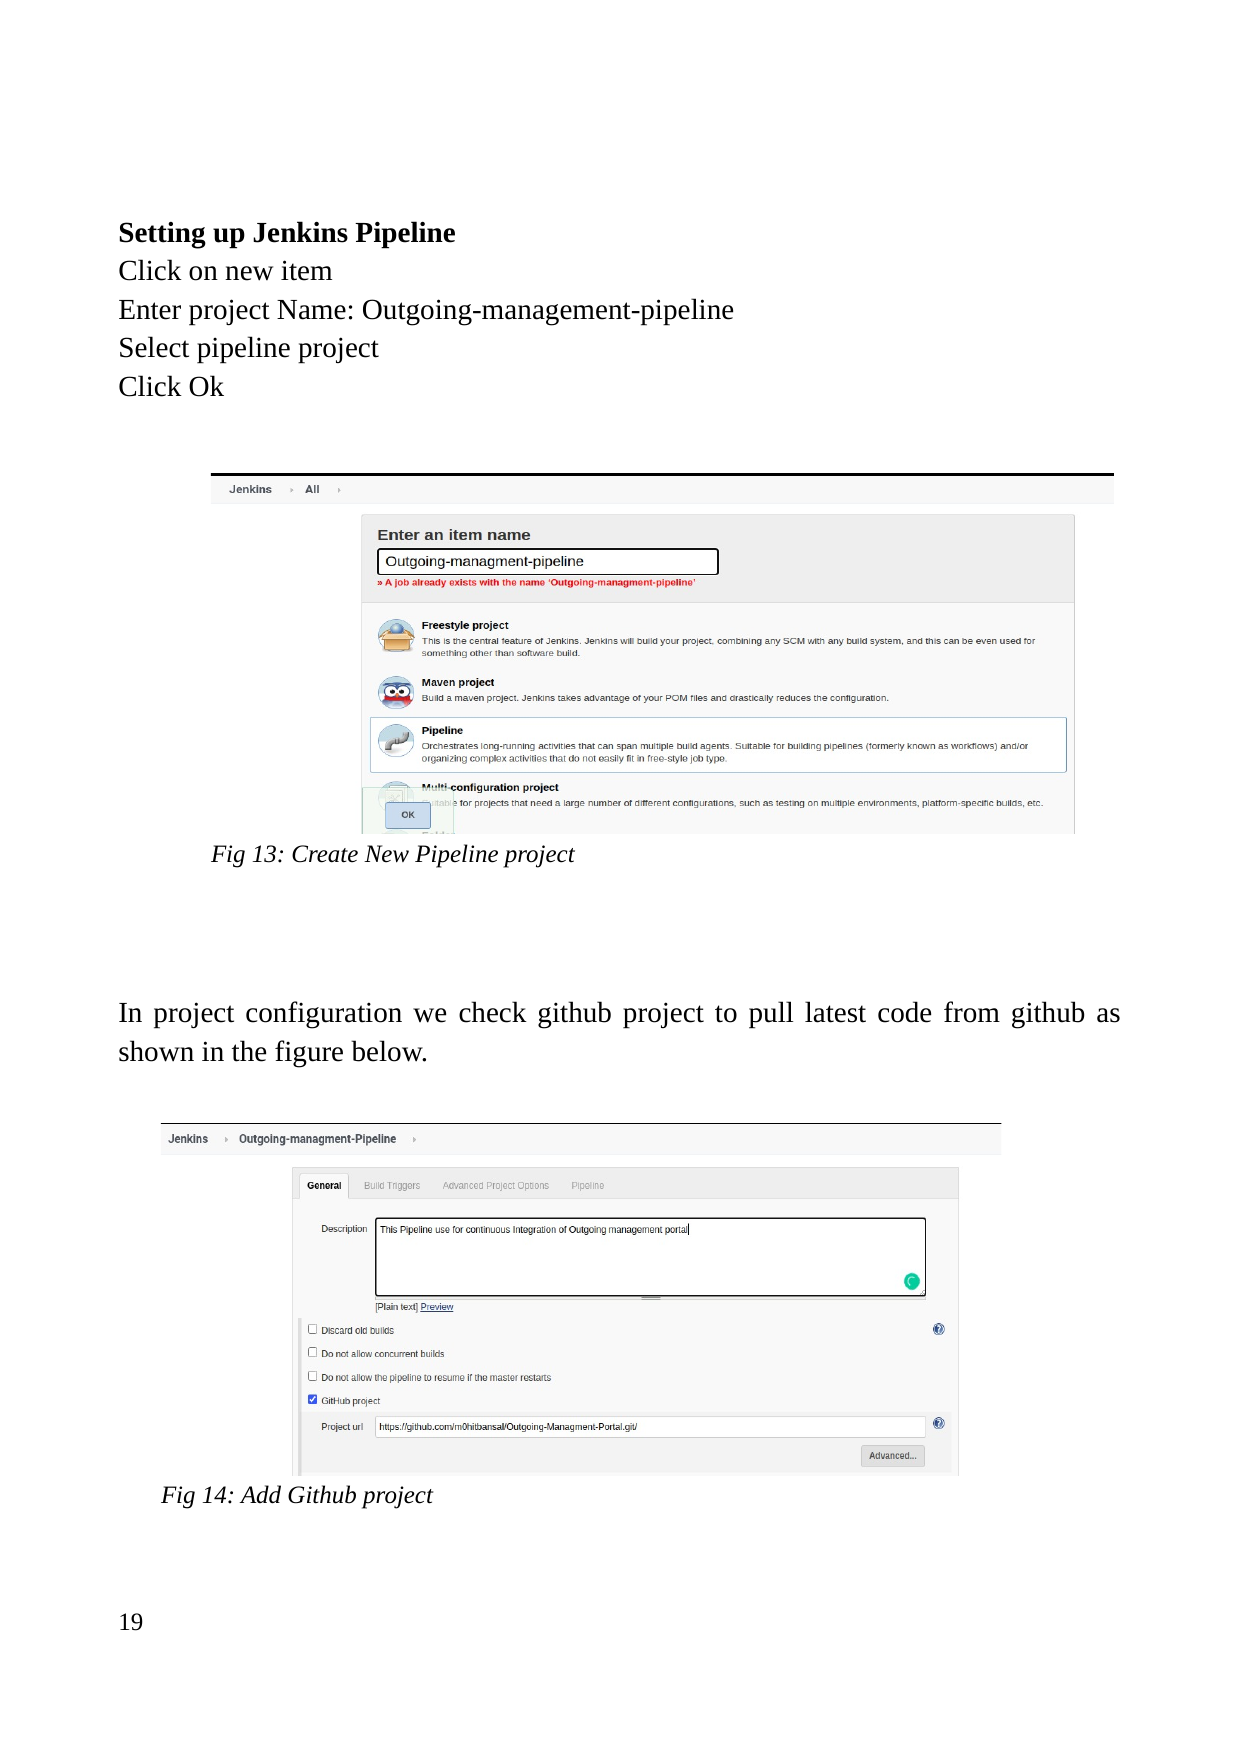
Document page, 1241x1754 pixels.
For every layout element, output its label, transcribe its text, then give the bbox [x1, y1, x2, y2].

text In project configuration we check github project to pull latest code from github as shown in the figure below. [118, 995, 1122, 1067]
text Click Ok [118, 369, 1122, 403]
picture [160, 1123, 1002, 1476]
text Setting up Jenkins Pipeline [118, 215, 1122, 248]
picture [210, 473, 1114, 834]
text Select pipeline project [118, 331, 1122, 364]
text Click on new item [118, 253, 1122, 287]
text Fig 14: Add Github project [161, 1476, 1001, 1509]
text Fig 13: Create New Pipeline project [211, 834, 1114, 868]
text Enter project Name: Outgoing-management-pipeline [118, 292, 1122, 326]
